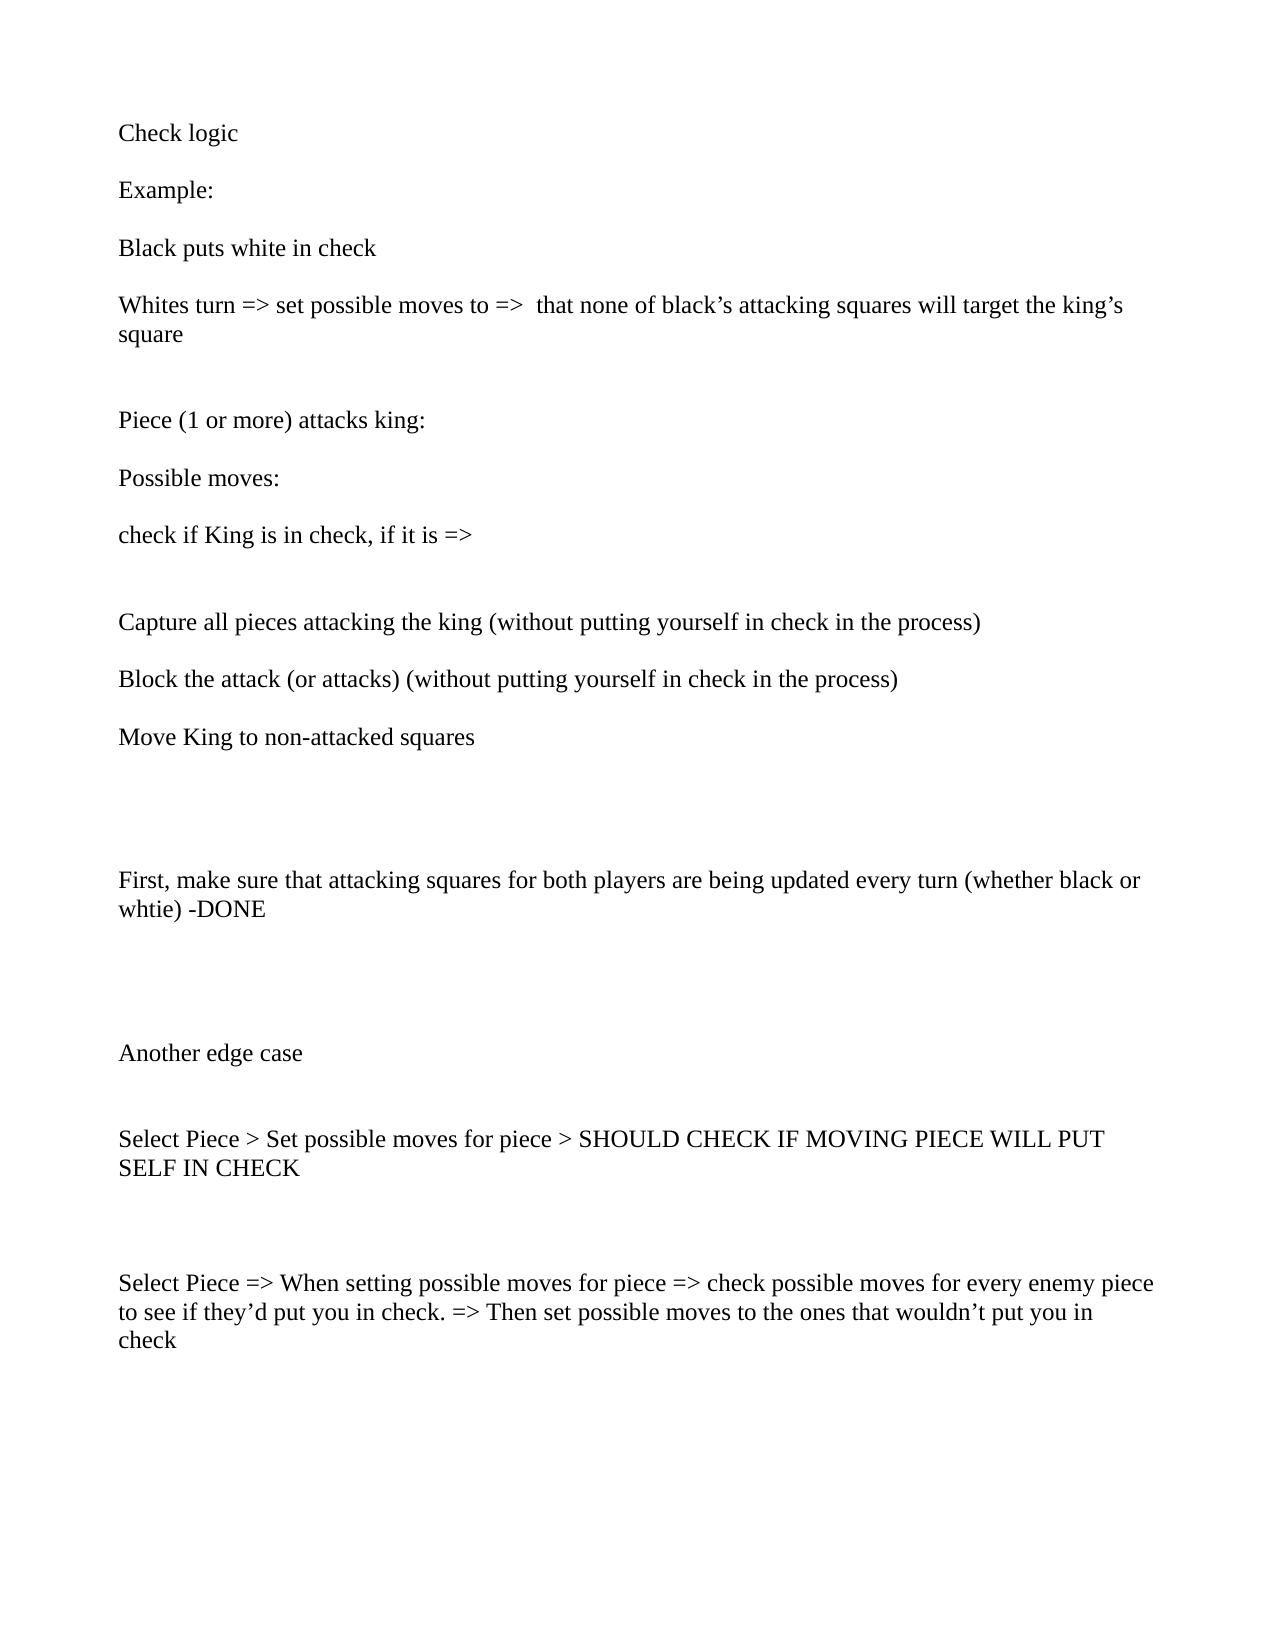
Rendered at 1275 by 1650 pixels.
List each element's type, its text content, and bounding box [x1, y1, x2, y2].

text Possible moves: [118, 463, 1157, 492]
text Example: [118, 176, 1157, 204]
text Select Piece => When setting possible moves for piece => check possible moves for every enemy piece to see if they’d put you in check. => Then set possible moves to the ones that wouldn’t put you in check [118, 1268, 1157, 1354]
text Capture all pieces attacking the king (without putting yourself in check in the process) [118, 607, 1157, 636]
text Whites turn => set possible moves to => that none of black’s attacking squares will target the king’s square [118, 291, 1157, 348]
text Block the attack (or attacks) (without putting yourself in check in the process) [118, 664, 1157, 693]
text Move King to non-attacked squares [118, 722, 1157, 751]
text check if King is in check, if it is => [118, 521, 1157, 549]
text Another edge case [118, 1038, 1157, 1067]
text Piece (1 or more) attacks king: [118, 406, 1157, 434]
text Black puts white in check [118, 233, 1157, 262]
text Check logic [118, 118, 1157, 147]
text Select Piece > Set possible moves for piece > SHOULD CHECK IF MOVING PIECE WILL PUT SELF IN CHECK [118, 1124, 1157, 1182]
text First, make sure that attacking squares for both players are being updated every turn (whether black or whtie) -DONE [118, 866, 1157, 923]
